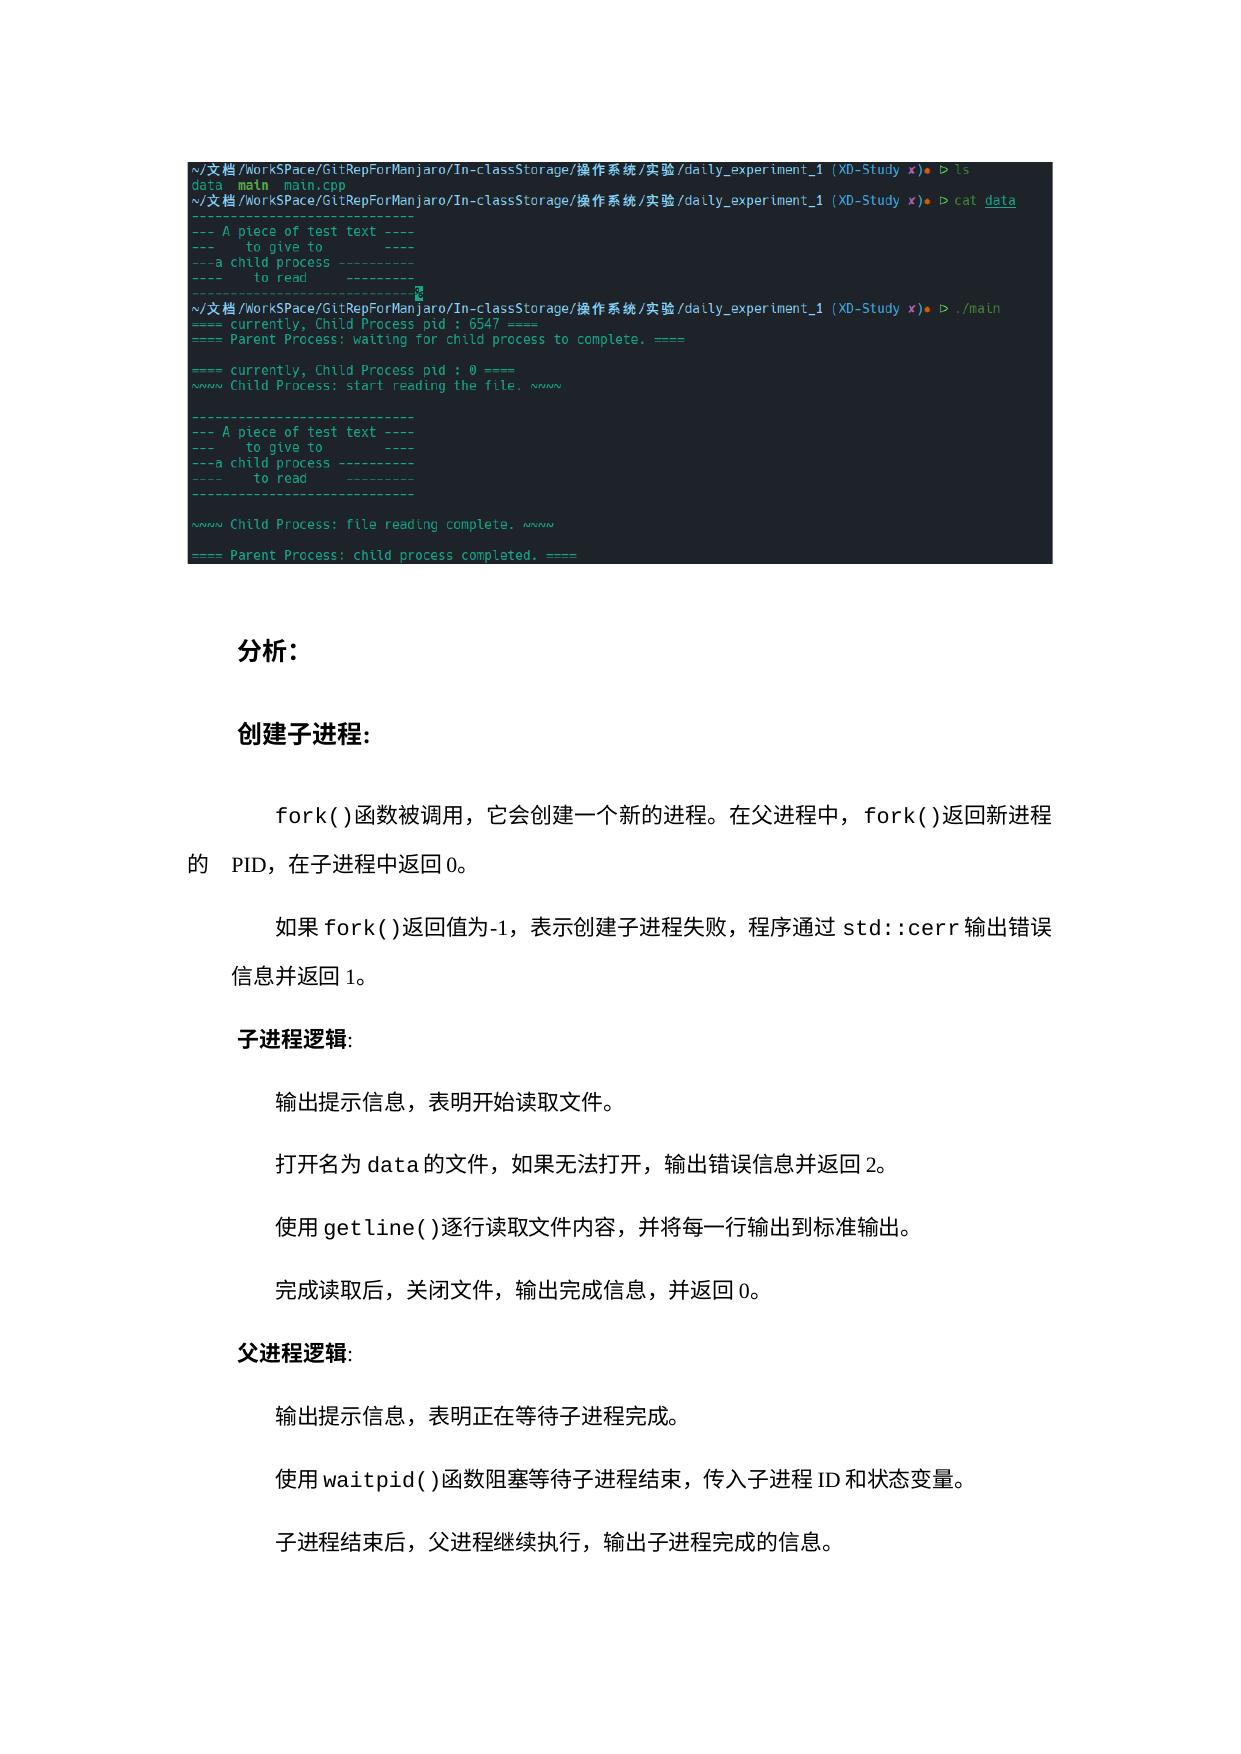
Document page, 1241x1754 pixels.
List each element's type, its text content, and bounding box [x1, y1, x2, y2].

text 子进程逻辑: [187, 1021, 1053, 1054]
text 输出提示信息，表明正在等待子进程完成。 [187, 1399, 1053, 1431]
text 完成读取后，关闭文件，输出完成信息，并返回0。 [187, 1273, 1053, 1306]
text 如果fork()返回值为-1，表示创建子进程失败，程序通过std::cerr输出错误 信息并返回1。 [187, 909, 1053, 991]
text 子进程结束后，父进程继续执行，输出子进程完成的信息。 [187, 1525, 1053, 1557]
text 使用getline()逐行读取文件内容，并将每一行输出到标准输出。 [187, 1210, 1053, 1242]
text 打开名为data的文件，如果无法打开，输出错误信息并返回2。 [187, 1147, 1053, 1179]
picture [187, 162, 1053, 564]
text 分析： [187, 564, 1053, 682]
text 创建子进程: [187, 700, 1053, 765]
text 父进程逻辑: [187, 1336, 1053, 1368]
text fork()函数被调用，它会创建一个新的进程。在父进程中，fork()返回新进程的 PID，在子进程中返回0。 [187, 798, 1053, 879]
text 输出提示信息，表明开始读取文件。 [187, 1084, 1053, 1117]
text 使用waitpid()函数阻塞等待子进程结束，传入子进程ID和状态变量。 [187, 1462, 1053, 1494]
